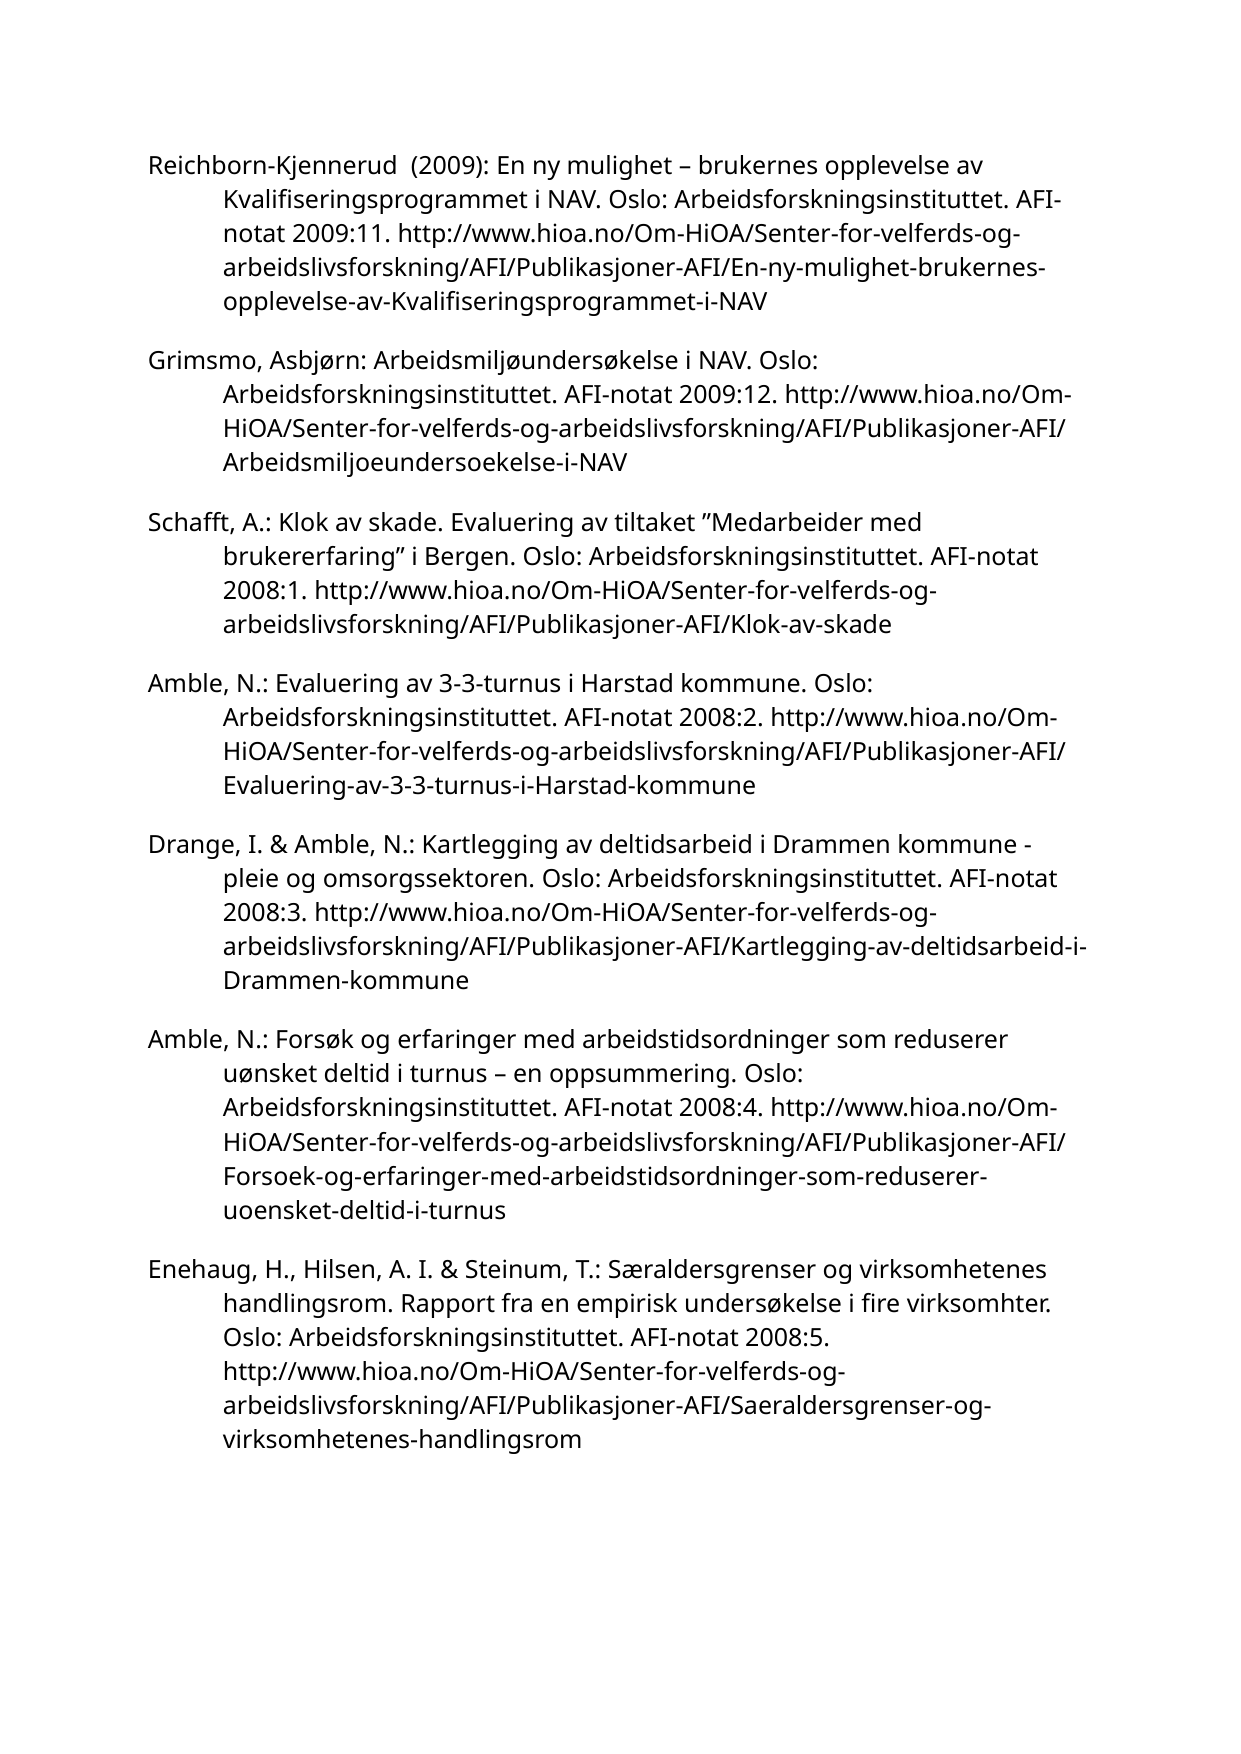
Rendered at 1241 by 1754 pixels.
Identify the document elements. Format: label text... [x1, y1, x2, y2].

list Amble, N.: Evaluering av 3-3-turnus i Harstad kommune. Oslo: Arbeidsforskningsinstituttet. AFI-notat 2008:2. http://www.hioa.no/Om-HiOA/Senter-for-velferds-og-arbeidslivsforskning/AFI/Publikasjoner-AFI/Evaluering-av-3-3-turnus-i-Harstad-kommune [148, 665, 1093, 802]
list Amble, N.: Forsøk og erfaringer med arbeidstidsordninger som reduserer uønsket deltid i turnus – en oppsummering. Oslo: Arbeidsforskningsinstituttet. AFI-notat 2008:4. http://www.hioa.no/Om-HiOA/Senter-for-velferds-og-arbeidslivsforskning/AFI/Publikasjoner-AFI/Forsoek-og-erfaringer-med-arbeidstidsordninger-som-reduserer-uoensket-deltid-i-turnus [148, 1022, 1093, 1226]
list Enehaug, H., Hilsen, A. I. & Steinum, T.: Særaldersgrenser og virksomhetenes handlingsrom. Rapport fra en empirisk undersøkelse i fire virksomhter. Oslo: Arbeidsforskningsinstituttet. AFI-notat 2008:5. http://www.hioa.no/Om-HiOA/Senter-for-velferds-og-arbeidslivsforskning/AFI/Publikasjoner-AFI/Saeraldersgrenser-og-virksomhetenes-handlingsrom [148, 1251, 1093, 1456]
list Reichborn-Kjennerud (2009): En ny mulighet – brukernes opplevelse av Kvalifiseringsprogrammet i NAV. Oslo: Arbeidsforskningsinstituttet. AFI-notat 2009:11. http://www.hioa.no/Om-HiOA/Senter-for-velferds-og-arbeidslivsforskning/AFI/Publikasjoner-AFI/En-ny-mulighet-brukernes-opplevelse-av-Kvalifiseringsprogrammet-i-NAV [148, 148, 1093, 318]
list Drange, I. & Amble, N.: Kartlegging av deltidsarbeid i Drammen kommune - pleie og omsorgssektoren. Oslo: Arbeidsforskningsinstituttet. AFI-notat 2008:3. http://www.hioa.no/Om-HiOA/Senter-for-velferds-og-arbeidslivsforskning/AFI/Publikasjoner-AFI/Kartlegging-av-deltidsarbeid-i-Drammen-kommune [148, 827, 1093, 997]
list Schafft, A.: Klok av skade. Evaluering av tiltaket ”Medarbeider med brukererfaring” i Bergen. Oslo: Arbeidsforskningsinstituttet. AFI-notat 2008:1. http://www.hioa.no/Om-HiOA/Senter-for-velferds-og-arbeidslivsforskning/AFI/Publikasjoner-AFI/Klok-av-skade [148, 504, 1093, 640]
list Grimsmo, Asbjørn: Arbeidsmiljøundersøkelse i NAV. Oslo: Arbeidsforskningsinstituttet. AFI-notat 2009:12. http://www.hioa.no/Om-HiOA/Senter-for-velferds-og-arbeidslivsforskning/AFI/Publikasjoner-AFI/Arbeidsmiljoeundersoekelse-i-NAV [148, 343, 1093, 479]
